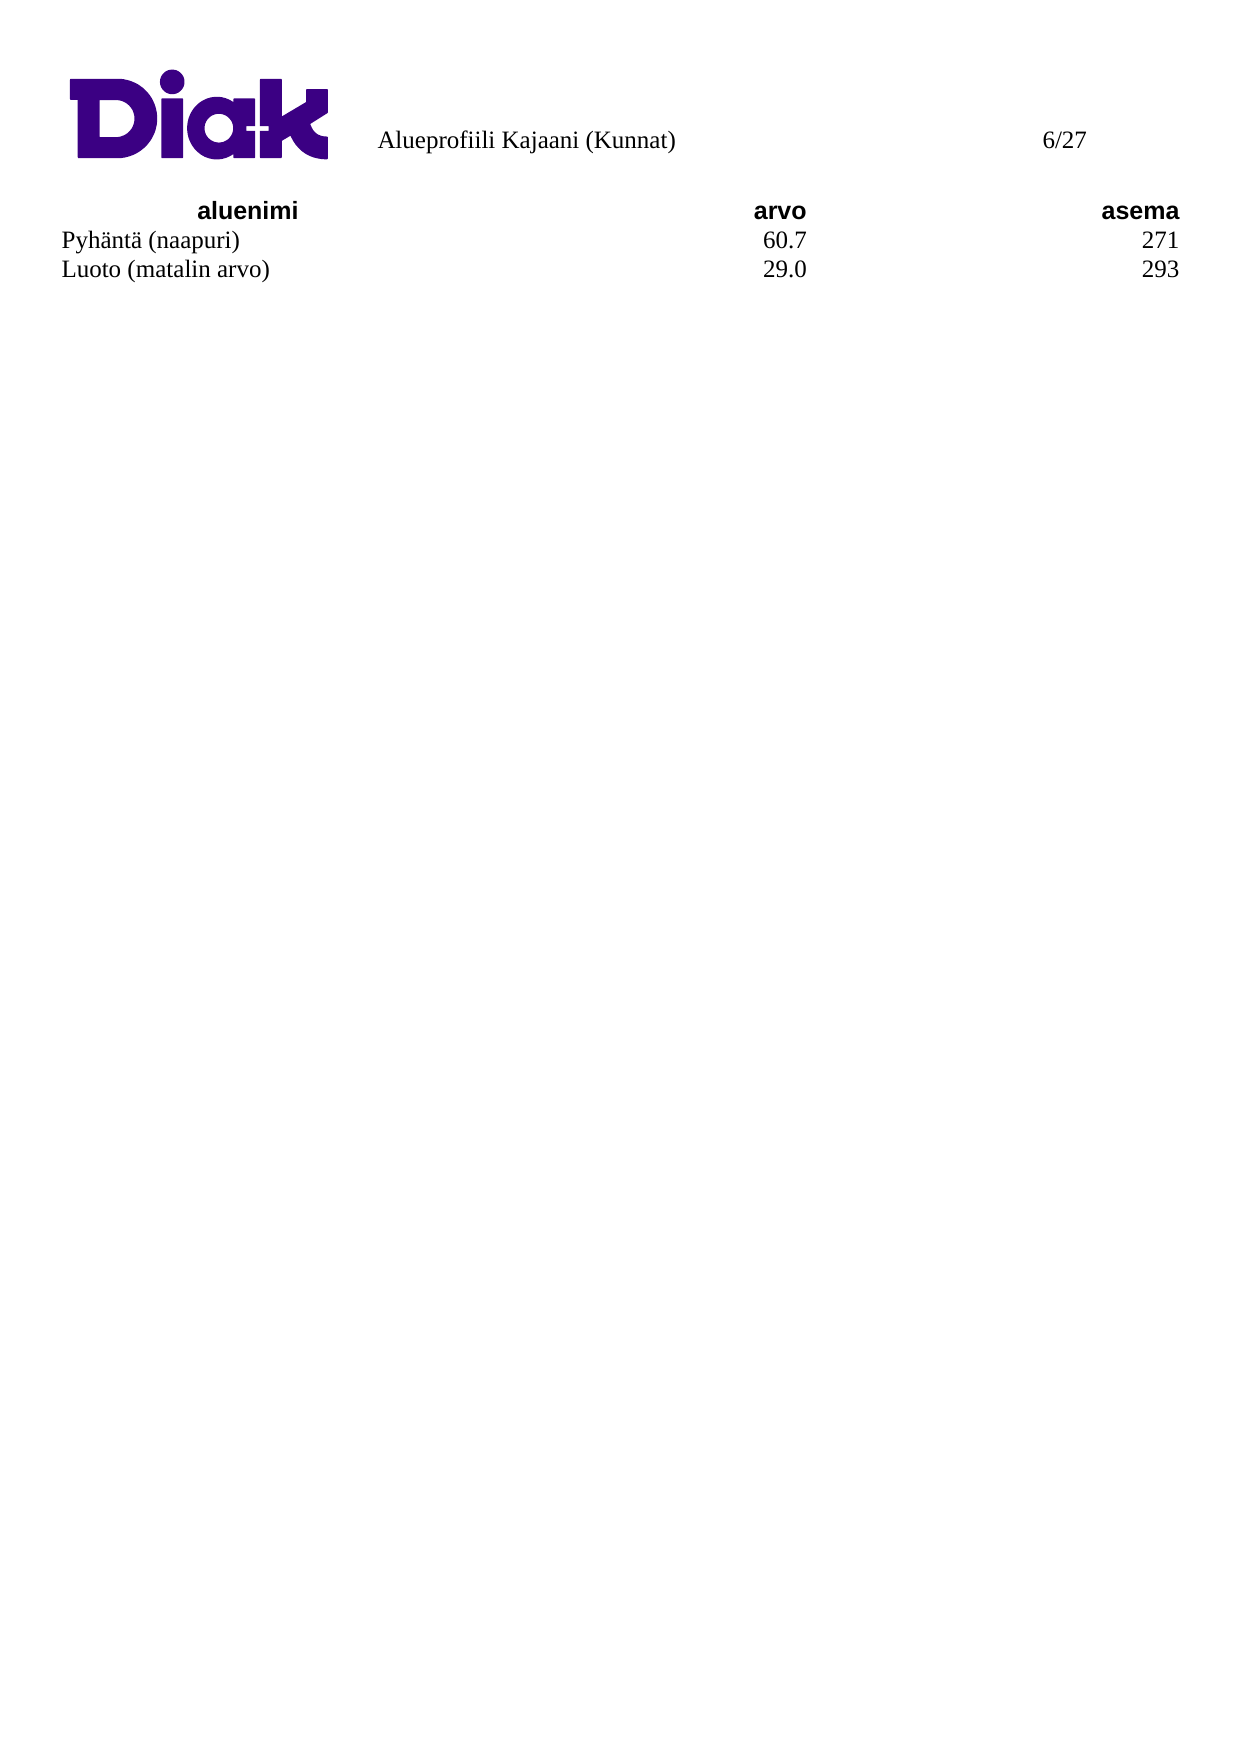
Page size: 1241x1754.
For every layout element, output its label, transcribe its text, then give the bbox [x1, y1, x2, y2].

table_cell Pyhäntä (naapuri) [61, 225, 434, 254]
table_header arvo [434, 196, 806, 225]
table_cell 293 [806, 254, 1179, 282]
table_header aluenimi [61, 196, 434, 225]
table_cell 271 [806, 225, 1179, 254]
table_cell Luoto (matalin arvo) [61, 254, 434, 282]
table_cell 29.0 [434, 254, 806, 282]
table_header asema [806, 196, 1179, 225]
table_cell 60.7 [434, 225, 806, 254]
